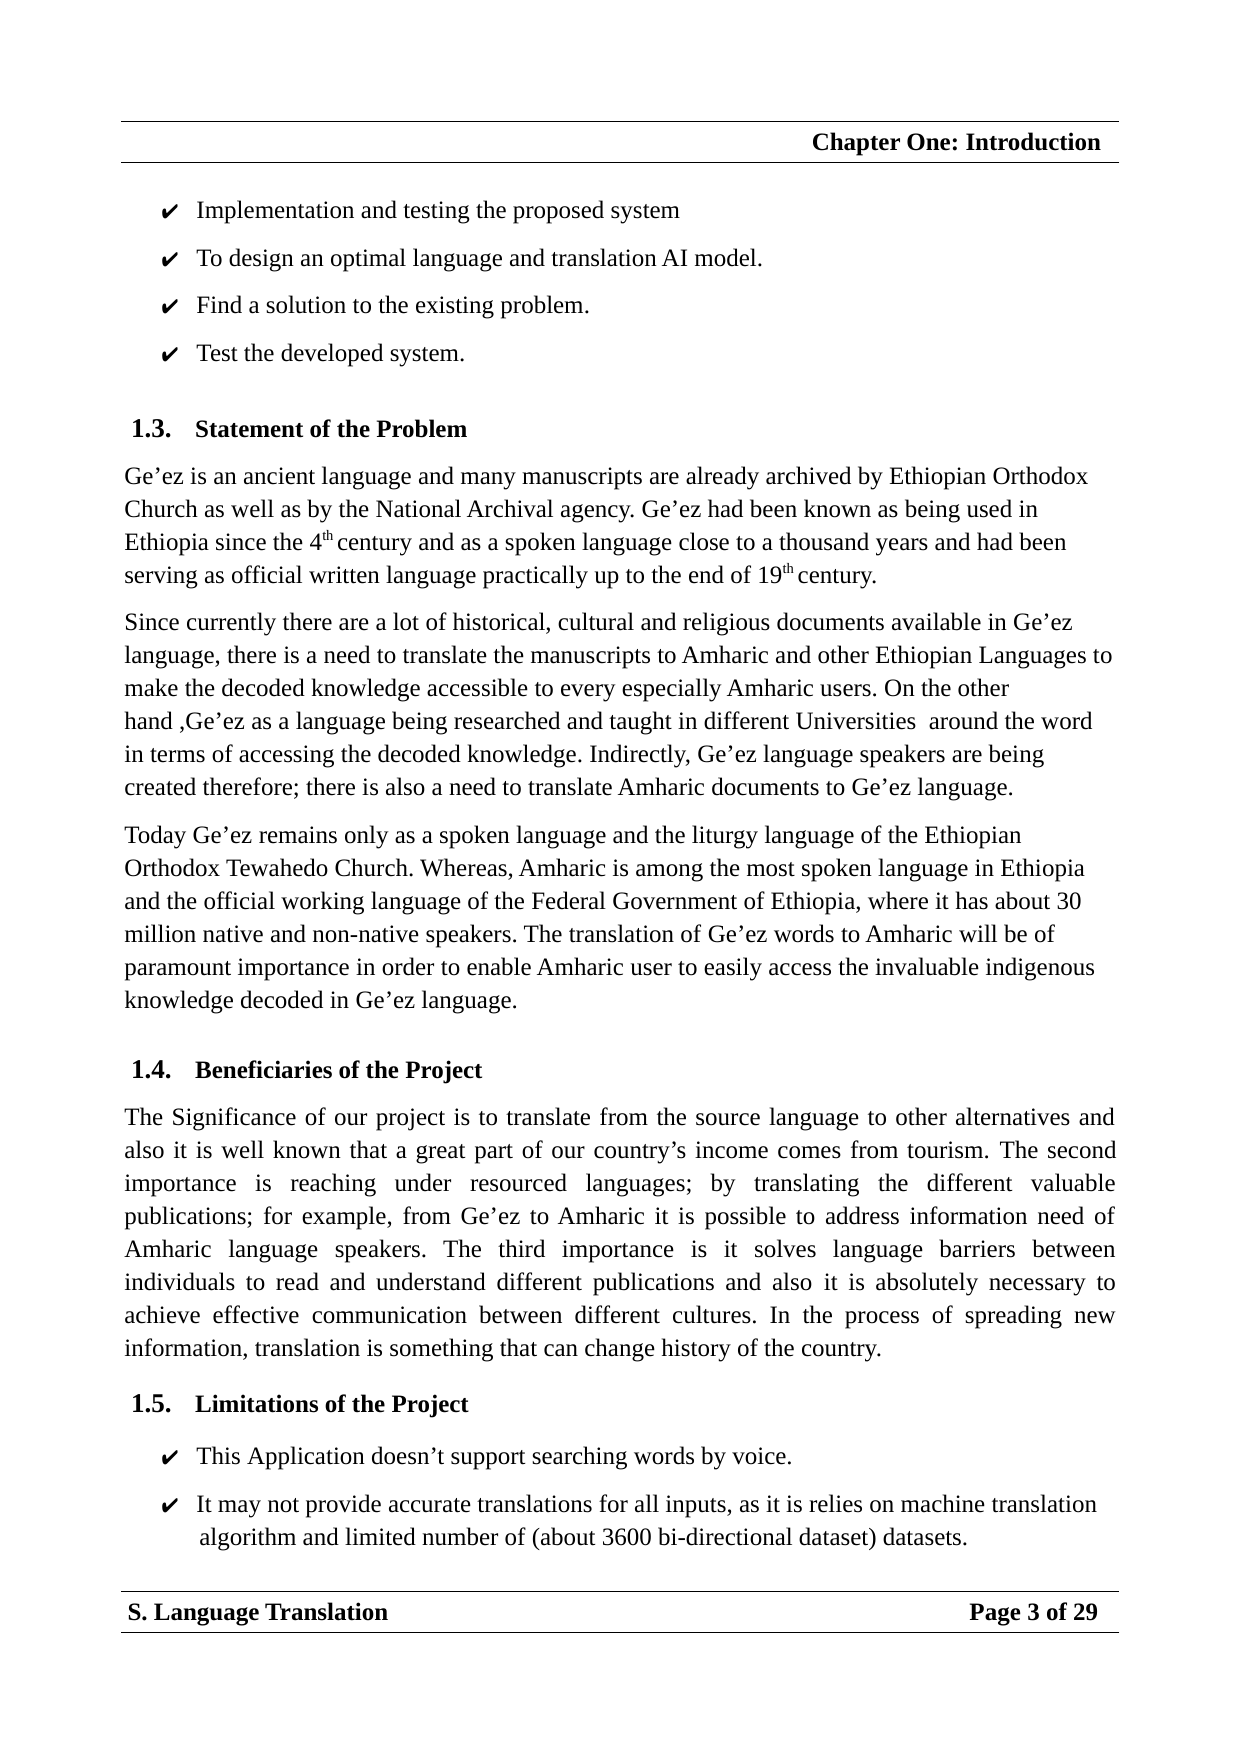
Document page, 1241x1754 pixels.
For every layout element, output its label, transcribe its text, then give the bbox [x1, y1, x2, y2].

list To design an optimal language and translation AI model. [159, 240, 1119, 272]
text Since currently there are a lot of historical, cultural and religious documents available in Ge’ez language, there is a need to translate the manuscripts to Amharic and other Ethiopian Languages to make the decoded knowledge accessible to every especially Amharic users. On the other hand ,Ge’ez as a language being researched and taught in different Universities around the word in terms of accessing the decoded knowledge. Indirectly, Ge’ez language speakers are being created therefore; there is also a need to translate Amharic documents to Ge’ez language. [121, 604, 1119, 801]
list Implementation and testing the proposed system [159, 192, 1119, 224]
subtitle Beneficiaries of the Project [121, 1051, 1119, 1085]
subtitle Statement of the Problem [121, 409, 1119, 444]
list Find a solution to the existing problem. [159, 287, 1119, 319]
list Test the developed system. [159, 335, 1119, 370]
text Ge’ez is an ancient language and many manuscripts are already archived by Ethiopian Orthodox Church as well as by the National Archival agency. Ge’ez had been known as being used in Ethiopia since the 4th century and as a spoken language close to a thousand years and had been serving as official written language practically up to the end of 19th century. [121, 458, 1119, 588]
text Today Ge’ez remains only as a spoken language and the liturgy language of the Ethiopian Orthodox Tewahedo Church. Whereas, Amharic is among the most spoken language in Ethiopia and the official working language of the Federal Government of Ethiopia, where it has about 30 million native and non-native speakers. The translation of Ge’ez words to Amharic will be of paramount importance in order to enable Amharic user to easily access the invaluable indigenous knowledge decoded in Ge’ez language. [121, 817, 1119, 1014]
text The Significance of our project is to translate from the source language to other alternatives and also it is well known that a great part of our country’s income comes from tourism. The second importance is reaching under resourced languages; by translating the different valuable publications; for example, from Ge’ez to Amharic it is possible to address information need of Amharic language speakers. The third importance is it solves language barriers between individuals to read and understand different publications and also it is absolutely necessary to achieve effective communication between different cultures. In the process of spreading new information, translation is something that can change history of the country. [121, 1099, 1119, 1362]
subtitle Limitations of the Project [121, 1384, 1119, 1421]
list This Application doesn’t support searching words by voice. [159, 1438, 1119, 1470]
list It may not provide accurate translations for all inputs, as it is relies on machine translation algorithm and limited number of (about 3600 bi-directional dataset) datasets. [159, 1486, 1119, 1551]
